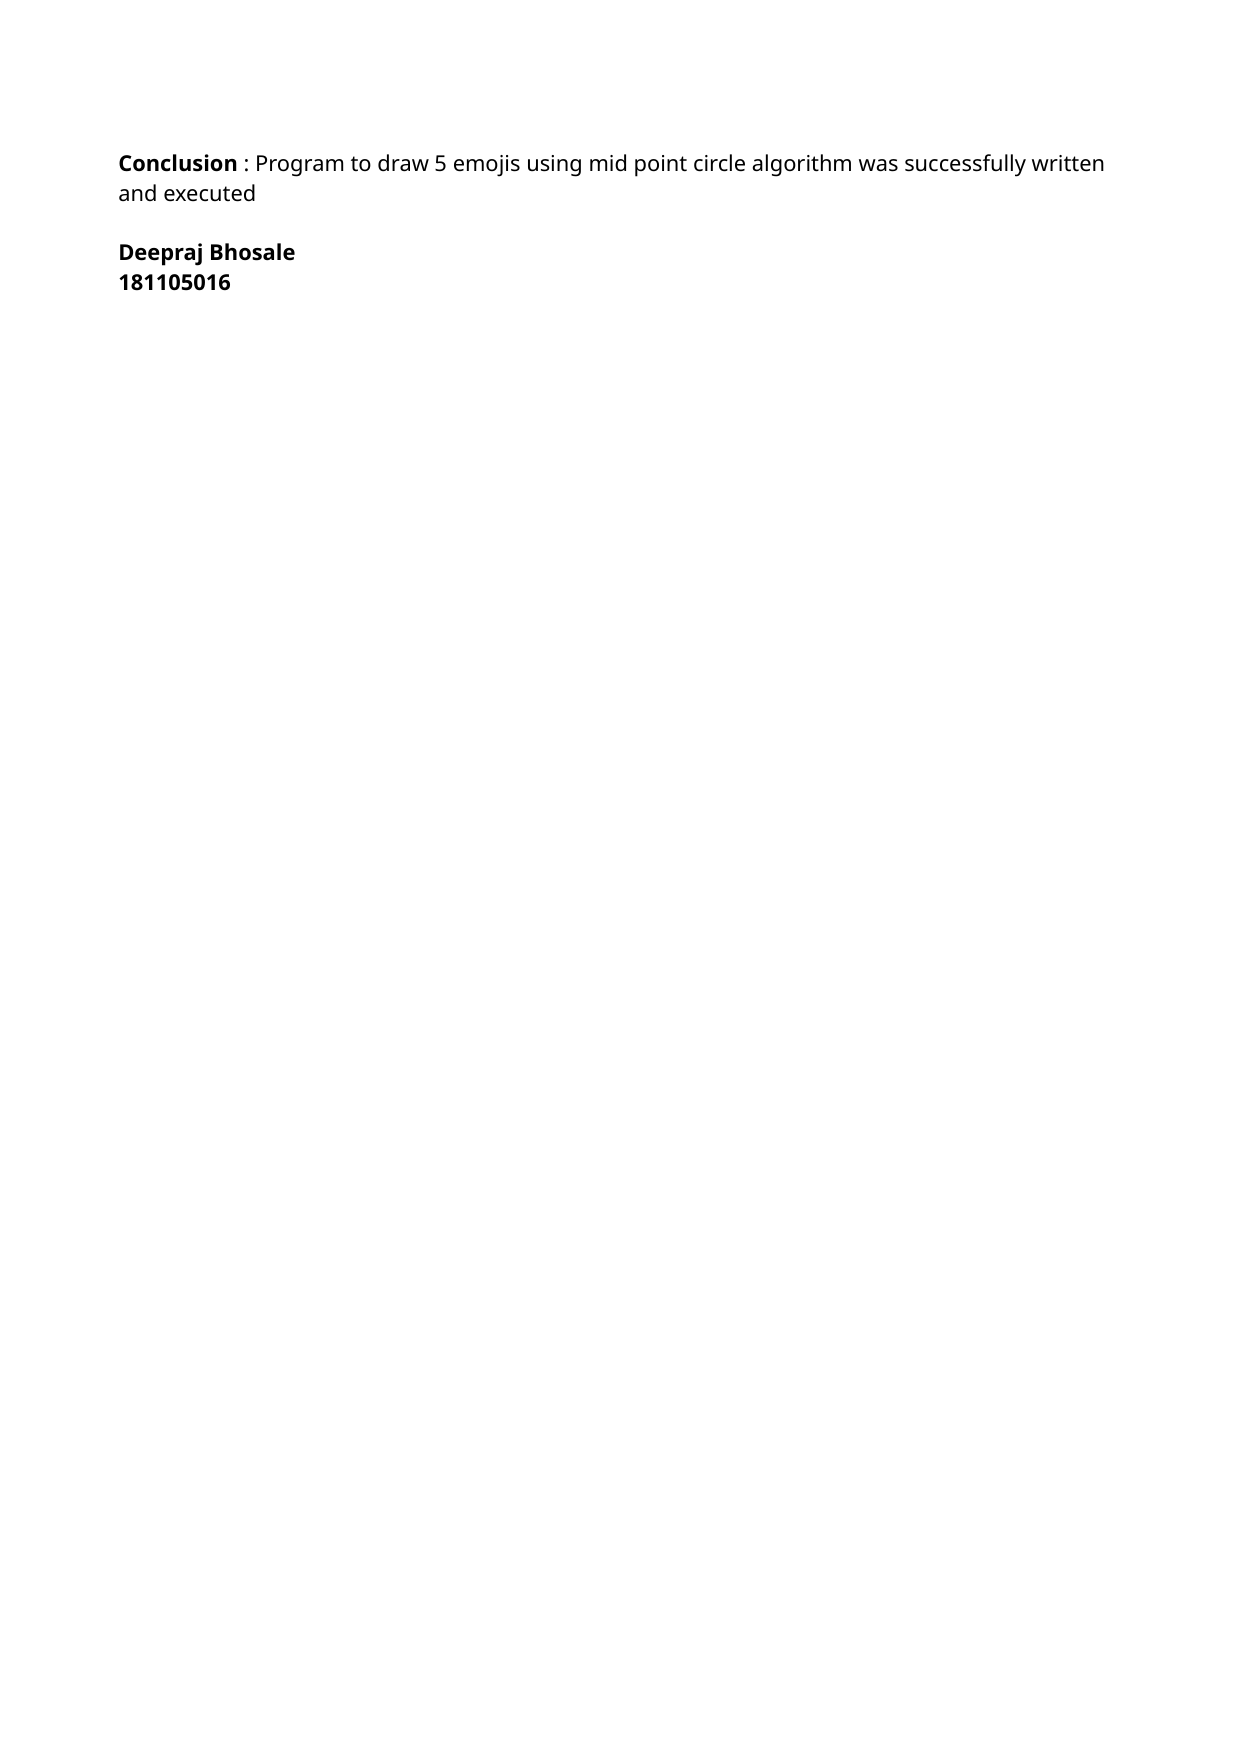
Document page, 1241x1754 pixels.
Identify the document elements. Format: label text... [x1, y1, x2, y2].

text 181105016 [118, 267, 1122, 297]
text Deepraj Bhosale [118, 237, 1122, 267]
text Conclusion : Program to draw 5 emojis using mid point circle algorithm was successfully written and executed [118, 148, 1122, 207]
